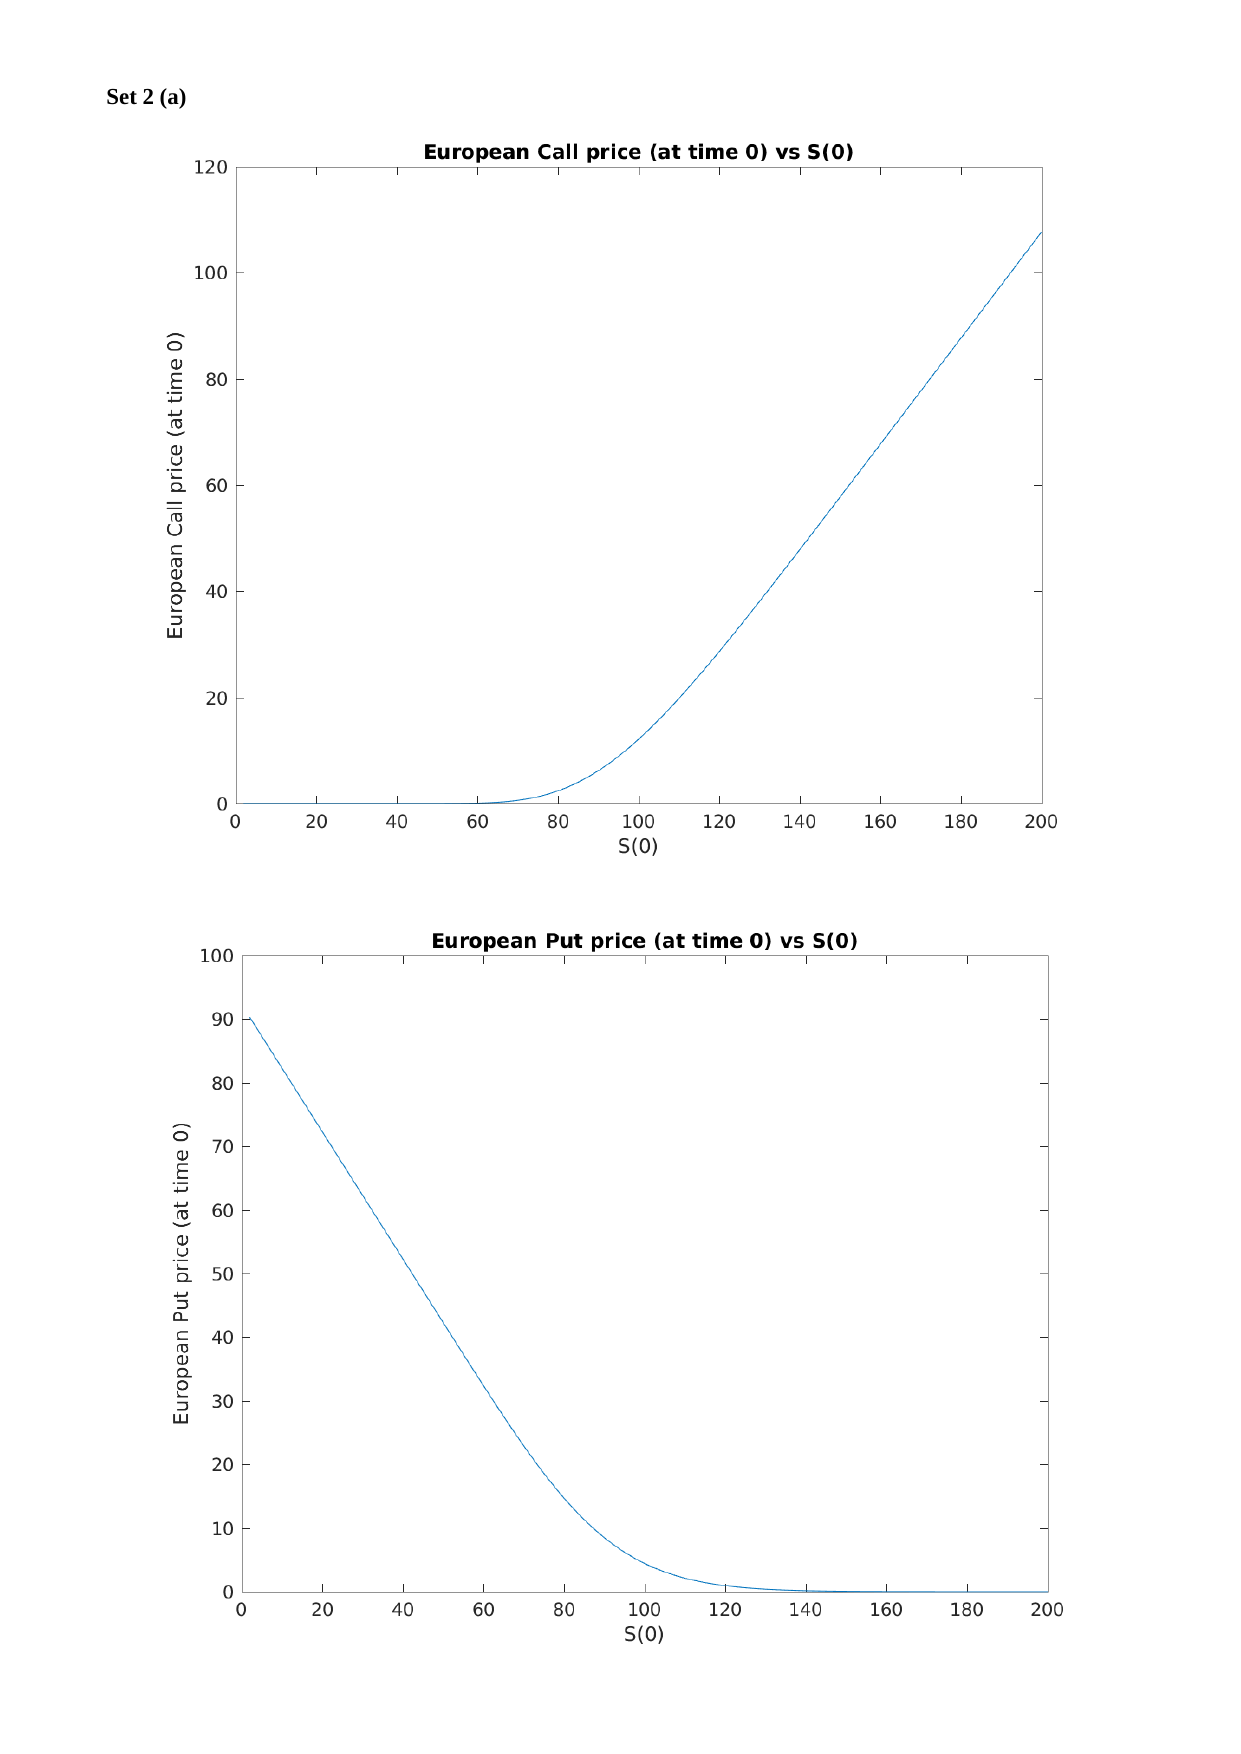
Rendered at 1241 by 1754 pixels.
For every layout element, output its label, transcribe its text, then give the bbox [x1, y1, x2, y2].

text Set 2 (a) [106, 83, 1134, 109]
picture [106, 897, 1146, 1677]
picture [100, 109, 1140, 889]
